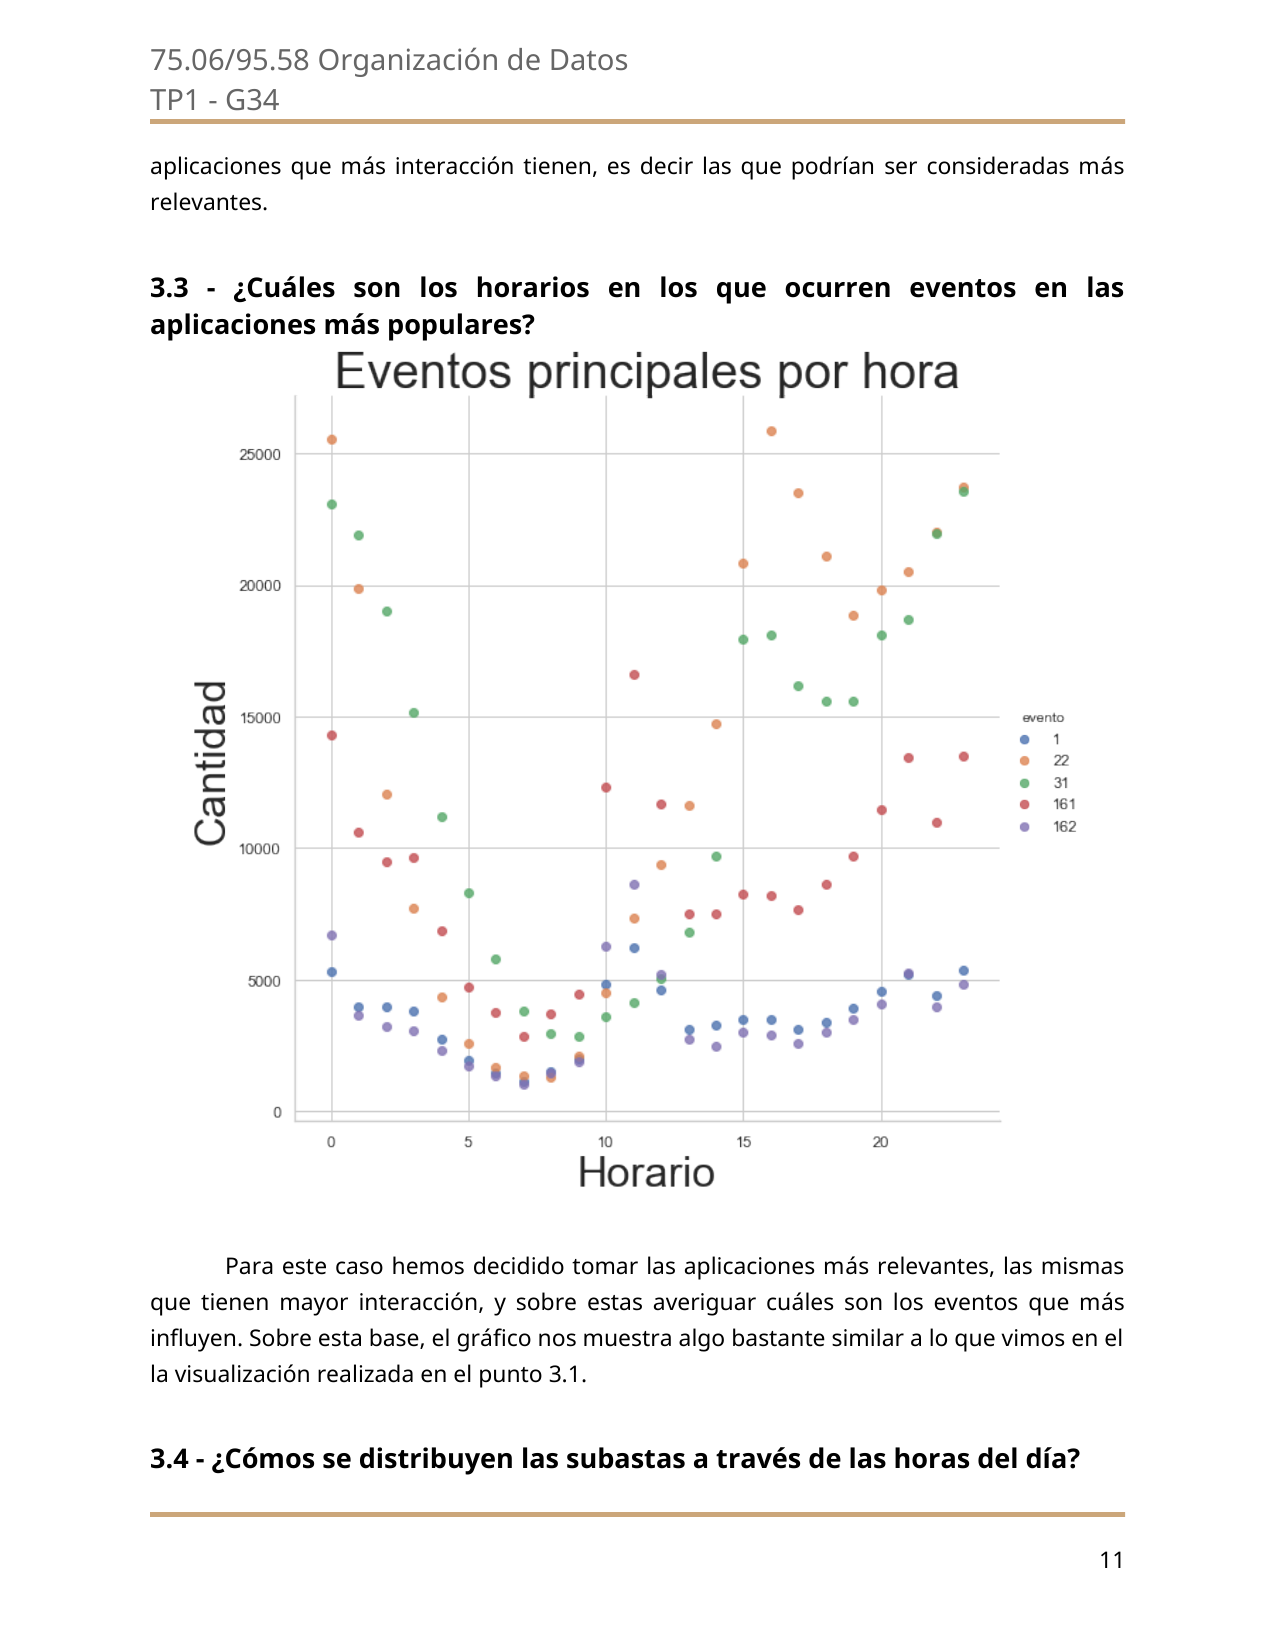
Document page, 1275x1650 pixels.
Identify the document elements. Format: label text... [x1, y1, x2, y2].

subtitle 3.4 - ¿Cómos se distribuyen las subastas a través de las horas del día? [150, 1440, 1125, 1477]
picture [150, 1512, 1125, 1517]
subtitle 3.3 - ¿Cuáles son los horarios en los que ocurren eventos en las aplicaciones más populares? [150, 268, 1125, 342]
picture [183, 342, 1092, 1204]
text Para este caso hemos decidido tomar las aplicaciones más relevantes, las mismas que tienen mayor interacción, y sobre estas averiguar cuáles son los eventos que más influyen. Sobre esta base, el gráfico nos muestra algo bastante similar a lo que vimos en el la visualización realizada en el punto 3.1. [150, 1214, 1125, 1389]
text aplicaciones que más interacción tienen, es decir las que podrían ser consideradas más relevantes. [150, 150, 1125, 217]
picture [150, 119, 1125, 124]
